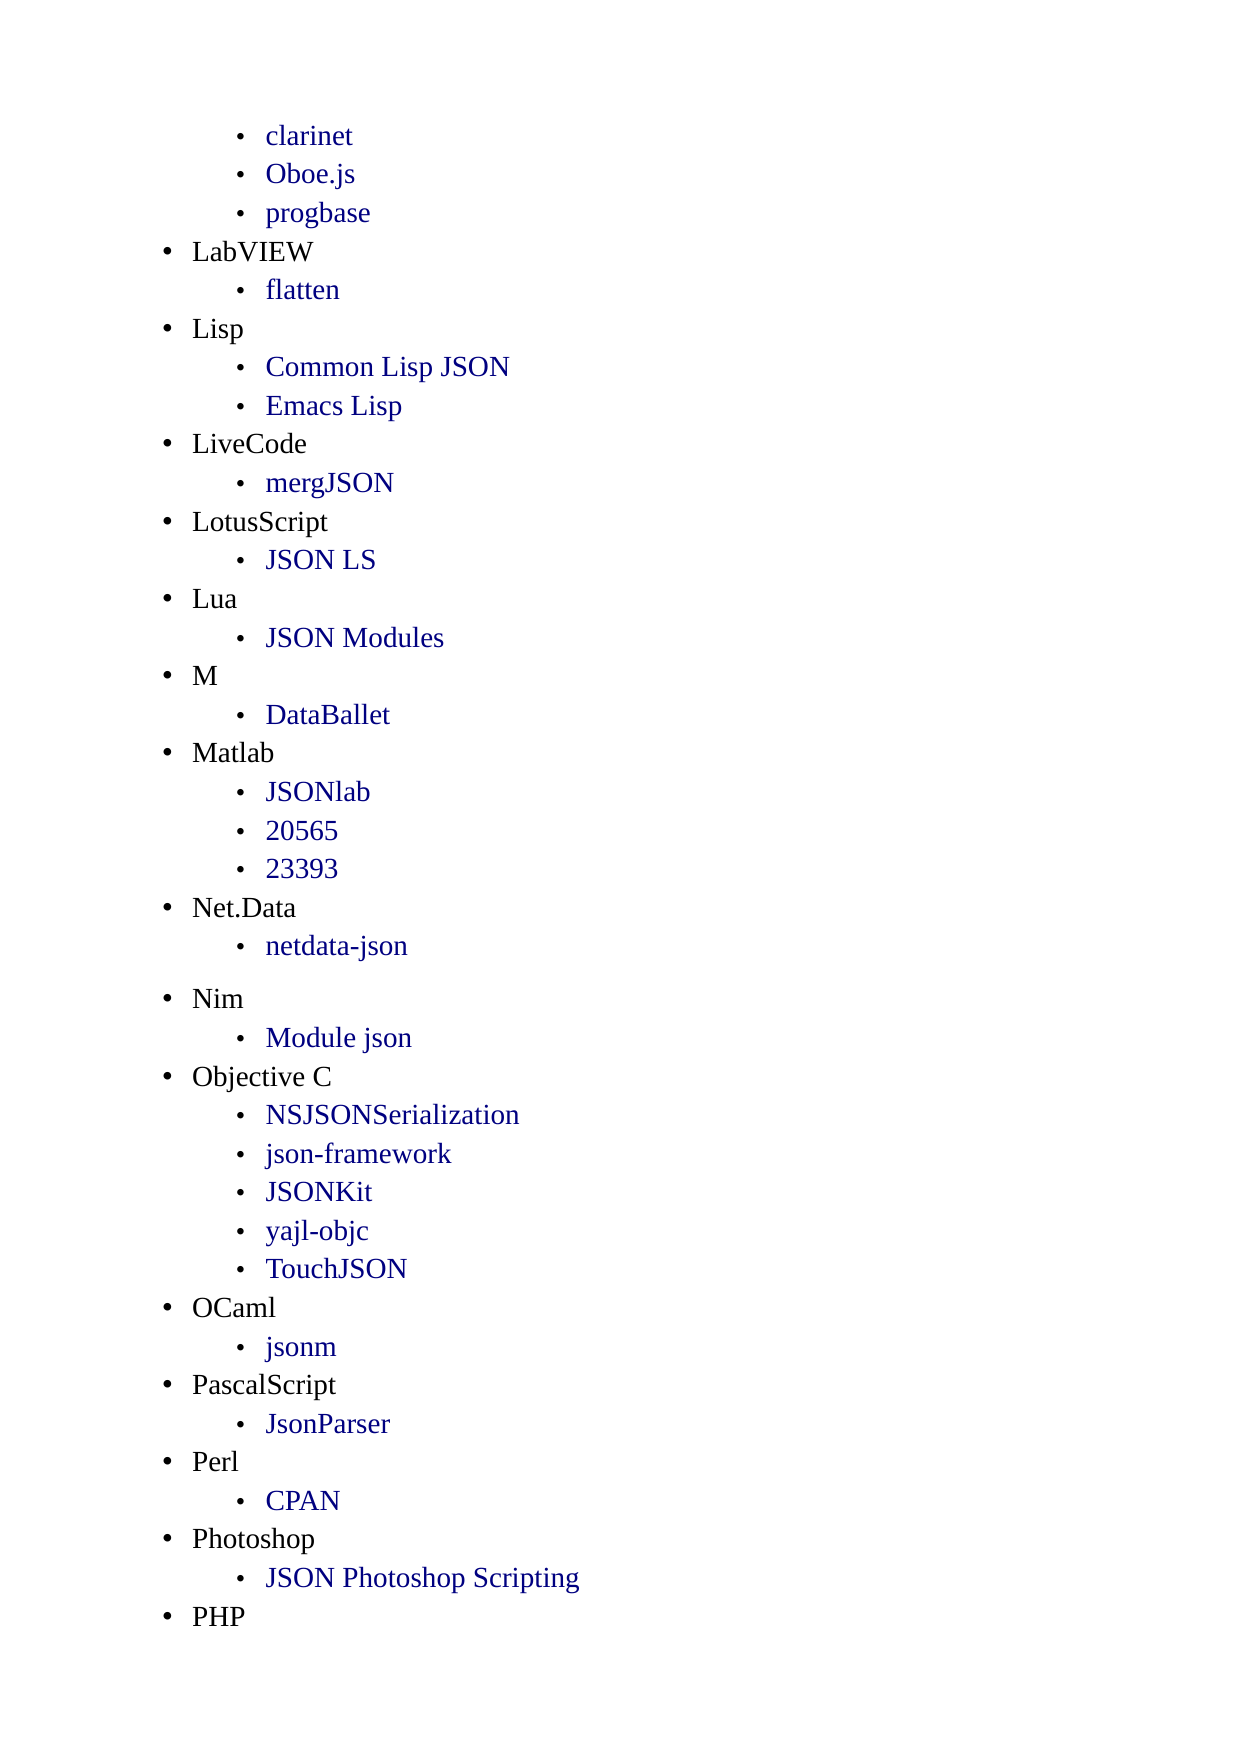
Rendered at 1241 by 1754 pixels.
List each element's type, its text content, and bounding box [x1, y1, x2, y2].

list TouchJSON [236, 1251, 1122, 1285]
list LabVIEW [162, 234, 1122, 267]
list mergJSON [236, 465, 1122, 499]
list JSON LS [236, 542, 1122, 576]
list json-framework [236, 1136, 1122, 1169]
list Perl [162, 1444, 1122, 1478]
list Matlab [162, 735, 1122, 769]
list Common Lisp JSON [236, 349, 1122, 383]
list JSONlab [236, 774, 1122, 808]
list M [162, 658, 1122, 692]
list JSON Modules [236, 620, 1122, 653]
list JSON Photoshop Scripting [236, 1560, 1122, 1594]
list DataBallet [236, 697, 1122, 730]
list Objective C [162, 1059, 1122, 1092]
list OCaml [162, 1290, 1122, 1324]
list Nim [162, 981, 1122, 1015]
list 23393 [236, 851, 1122, 885]
list Net.Data [162, 890, 1122, 923]
list Module json [236, 1020, 1122, 1054]
list CPAN [236, 1483, 1122, 1517]
list Lisp [162, 311, 1122, 344]
list JsonParser [236, 1406, 1122, 1439]
list Oboe.js [236, 157, 1122, 190]
list clarinet [236, 118, 1122, 152]
list LotusScript [162, 504, 1122, 537]
list JSONKit [236, 1174, 1122, 1208]
list PHP [162, 1599, 1122, 1632]
list Photoshop [162, 1522, 1122, 1555]
list progbase [236, 195, 1122, 229]
list Emacs Lisp [236, 388, 1122, 422]
list yajl-objc [236, 1213, 1122, 1246]
list PascalScript [162, 1367, 1122, 1401]
list Lua [162, 581, 1122, 615]
list 20565 [236, 813, 1122, 846]
list NSJSONSerialization [236, 1097, 1122, 1131]
list netdata-json [236, 928, 1122, 962]
list jsonm [236, 1329, 1122, 1362]
list LiveCode [162, 427, 1122, 460]
list flatten [236, 272, 1122, 306]
